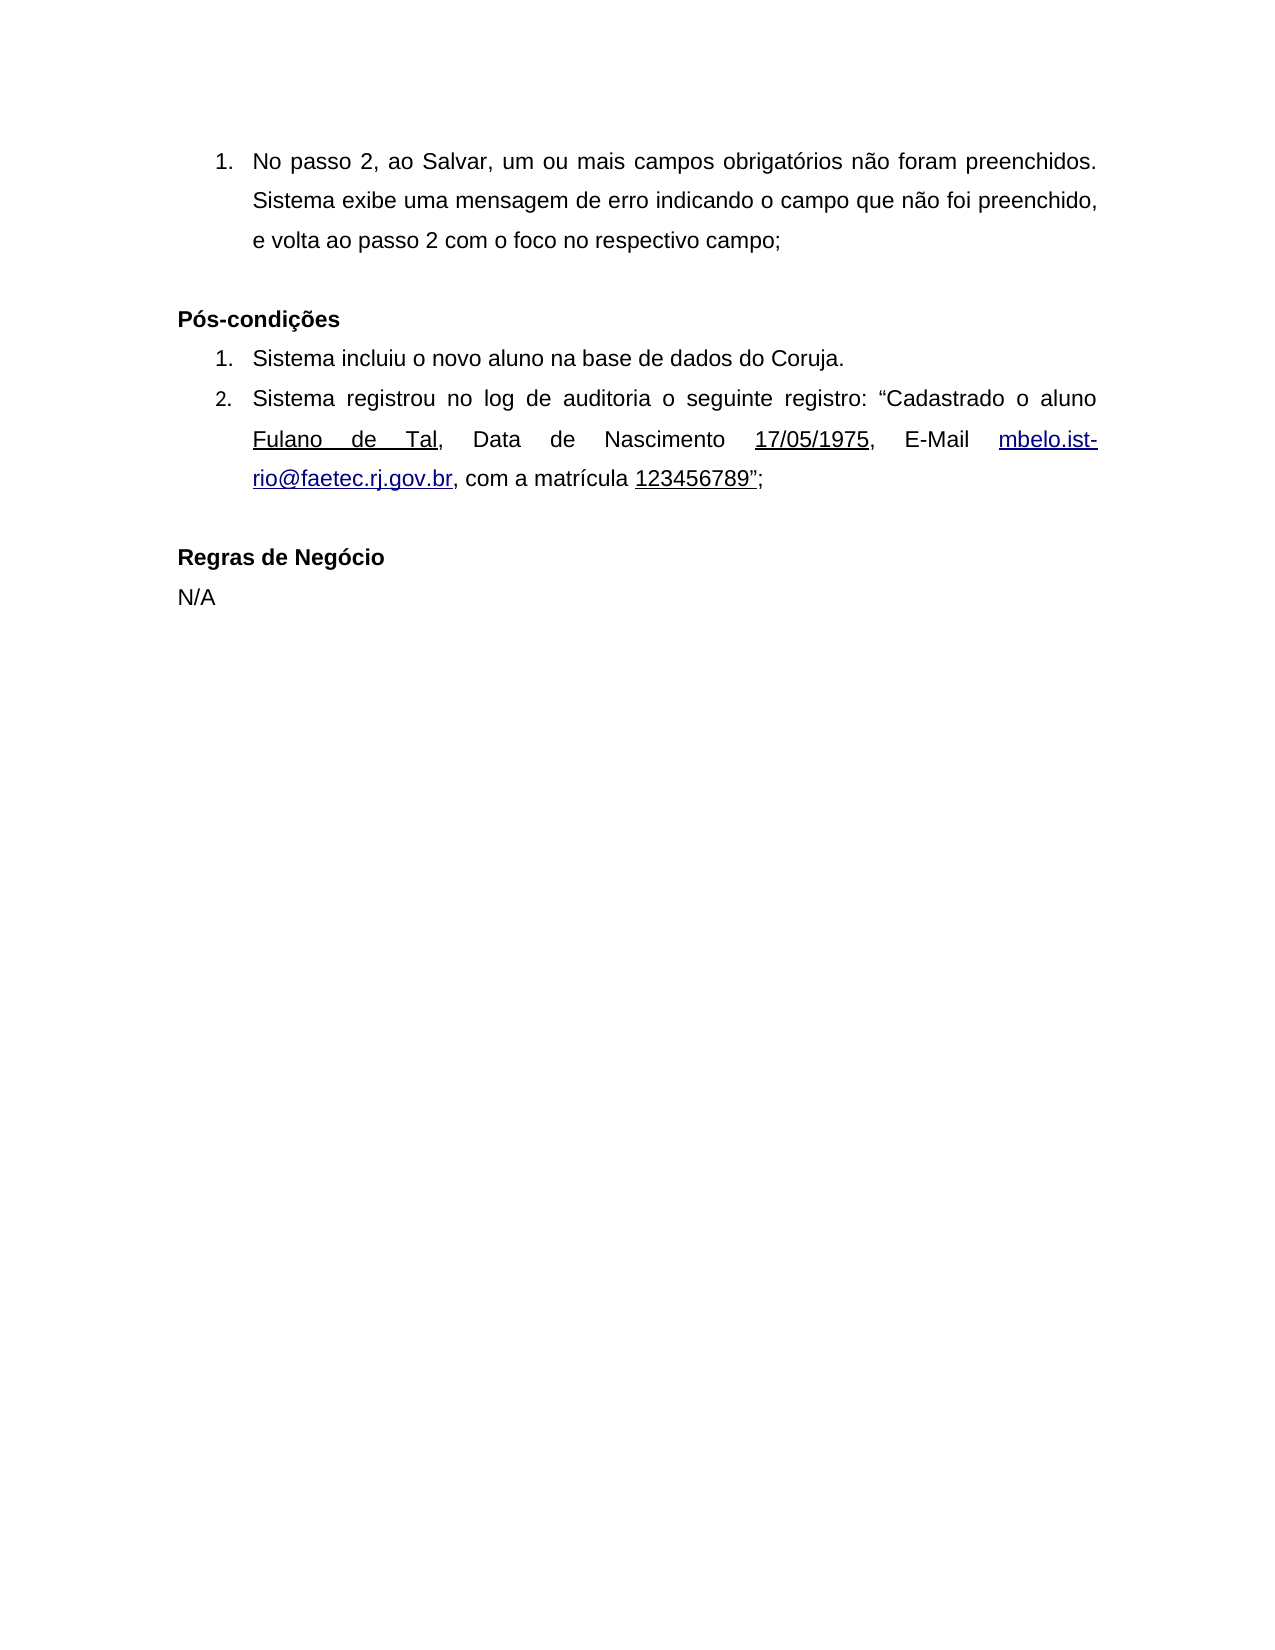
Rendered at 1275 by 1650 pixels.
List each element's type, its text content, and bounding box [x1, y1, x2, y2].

text Regras de Negócio [177, 544, 1098, 570]
list Sistema incluiu o novo aluno na base de dados do Coruja. [215, 345, 1098, 371]
text Pós-condições [177, 306, 1098, 332]
list No passo 2, ao Salvar, um ou mais campos obrigatórios não foram preenchidos. Sistema exibe uma mensagem de erro indicando o campo que não foi preenchido, e volta ao passo 2 com o foco no respectivo campo; [215, 148, 1098, 253]
list Sistema registrou no log de auditoria o seguinte registro: “Cadastrado o aluno Fulano de Tal, Data de Nascimento 17/05/1975, E-Mail mbelo.ist-rio@faetec.rj.gov.br, com a matrícula 123456789”; [215, 384, 1098, 491]
text N/A [177, 583, 1098, 610]
